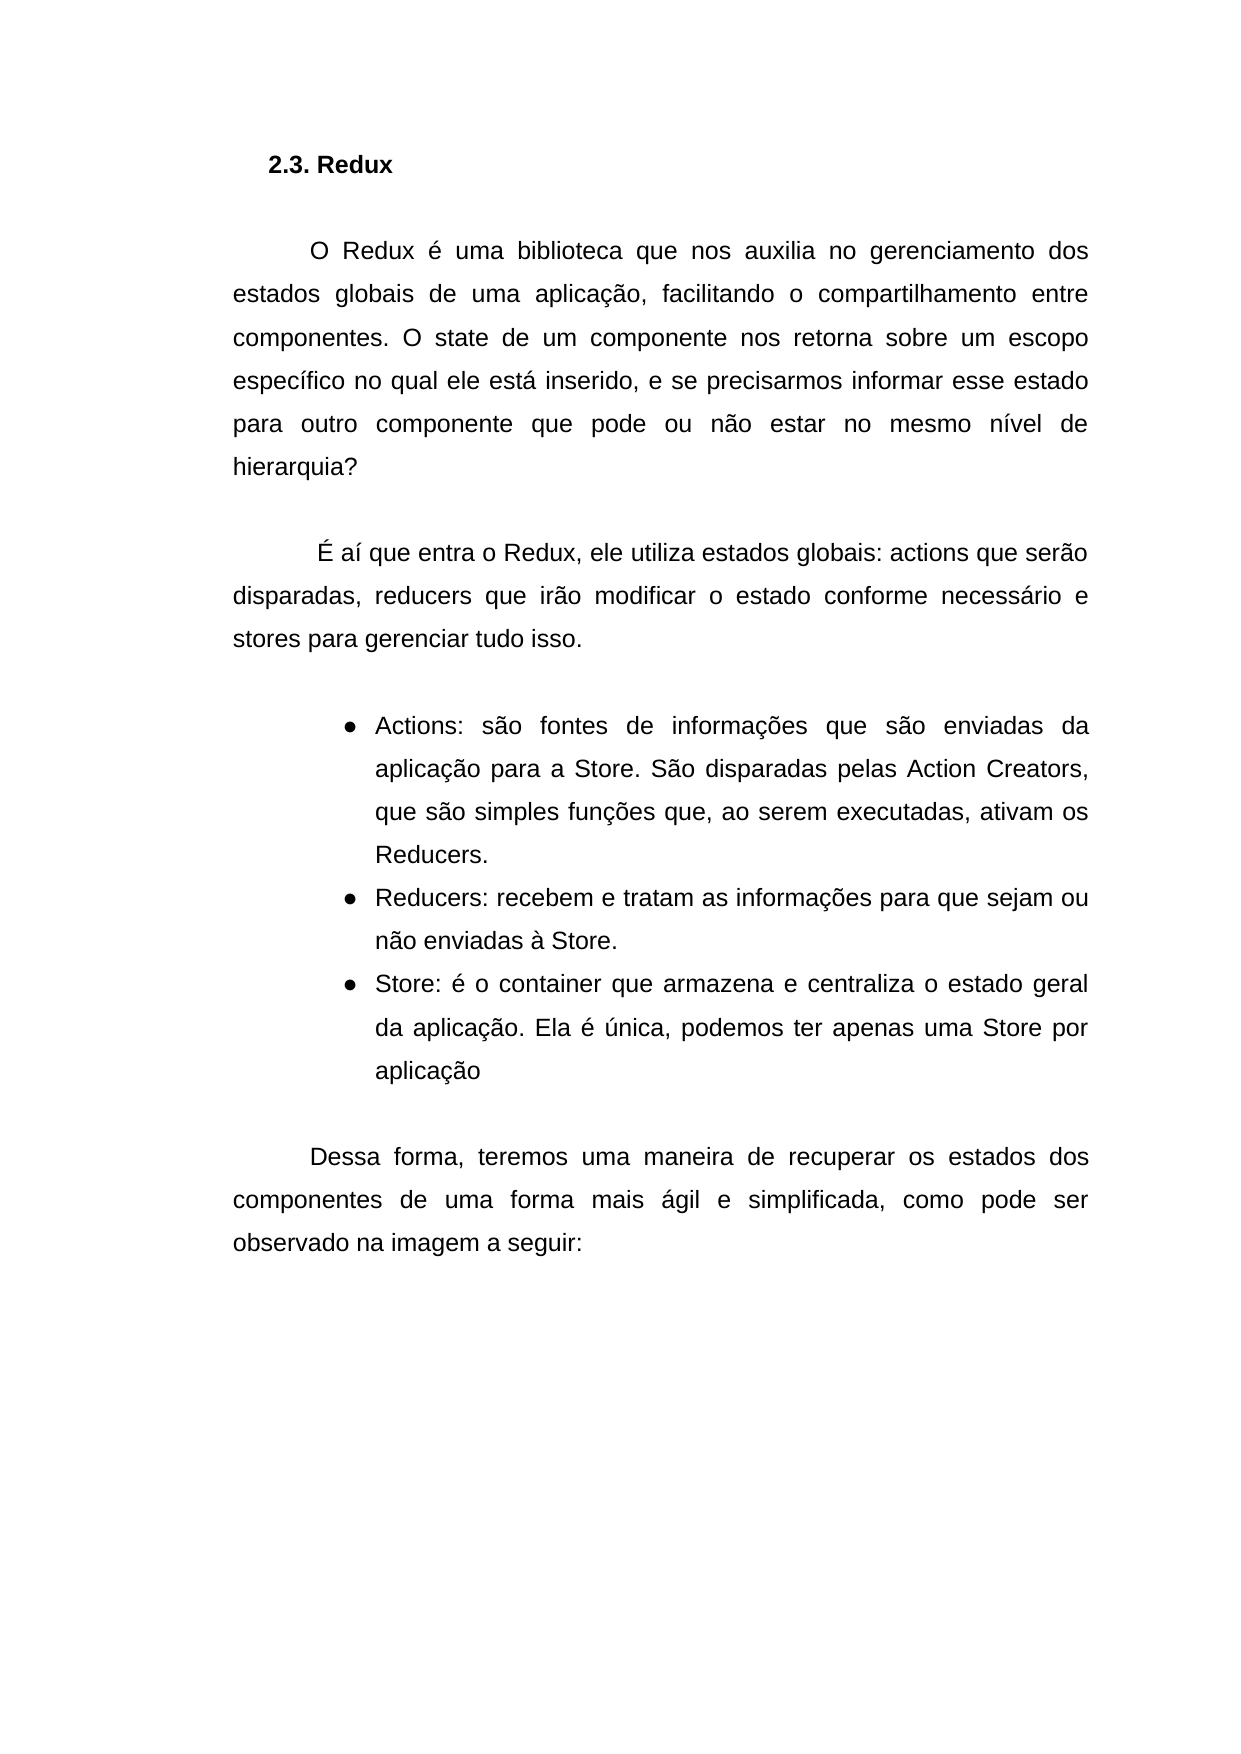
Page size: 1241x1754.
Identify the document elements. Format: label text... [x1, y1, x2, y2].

text É aí que entra o Redux, ele utiliza estados globais: actions que serão disparadas, reducers que irão modificar o estado conforme necessário e stores para gerenciar tudo isso. [233, 538, 1090, 653]
text Dessa forma, teremos uma maneira de recuperar os estados dos componentes de uma forma mais ágil e simplificada, como pode ser observado na imagem a seguir: [233, 1142, 1090, 1257]
list Actions: são fontes de informações que são enviadas da aplicação para a Store. São disparadas pelas Action Creators, que são simples funções que, ao serem executadas, ativam os Reducers. [342, 711, 1090, 869]
list Store: é o container que armazena e centraliza o estado geral da aplicação. Ela é única, podemos ter apenas uma Store por aplicação [342, 969, 1090, 1084]
text O Redux é uma biblioteca que nos auxilia no gerenciamento dos estados globais de uma aplicação, facilitando o compartilhamento entre componentes. O state de um componente nos retorna sobre um escopo específico no qual ele está inserido, e se precisarmos informar esse estado para outro componente que pode ou não estar no mesmo nível de hierarquia? [233, 236, 1090, 481]
list Reducers: recebem e tratam as informações para que sejam ou não enviadas à Store. [342, 883, 1090, 955]
subtitle 2.3. Redux [268, 150, 1090, 179]
